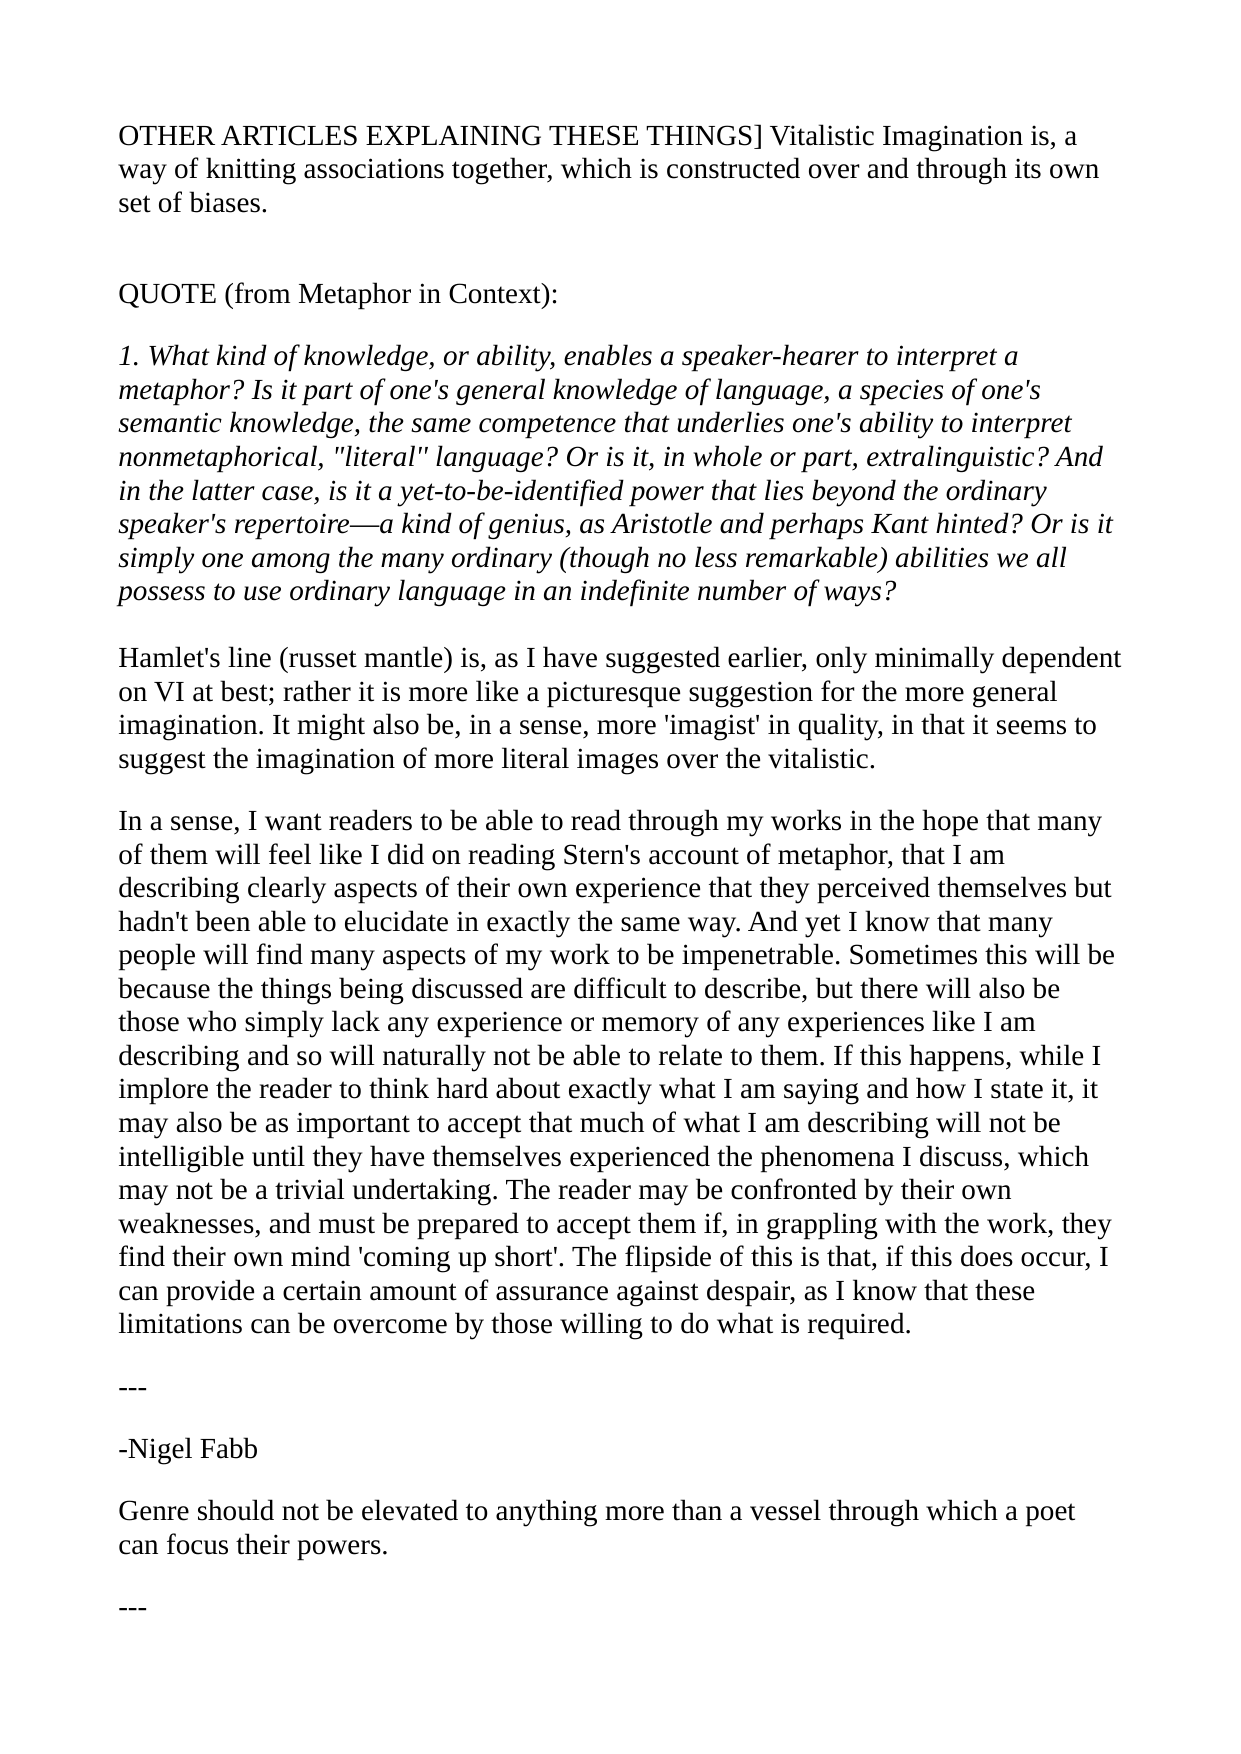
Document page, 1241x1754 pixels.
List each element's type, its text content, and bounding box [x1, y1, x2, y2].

text In a sense, I want readers to be able to read through my works in the hope that many of them will feel like I did on reading Stern's account of metaphor, that I am describing clearly aspects of their own experience that they perceived themselves but hadn't been able to elucidate in exactly the same way. And yet I know that many people will find many aspects of my work to be impenetrable. Sometimes this will be because the things being discussed are difficult to describe, but there will also be those who simply lack any experience or memory of any experiences like I am describing and so will naturally not be able to relate to them. If this happens, while I implore the reader to think hard about exactly what I am saying and how I state it, it may also be as important to accept that much of what I am describing will not be intelligible until they have themselves experienced the phenomena I discuss, which may not be a trivial undertaking. The reader may be confronted by their own weaknesses, and must be prepared to accept them if, in grappling with the work, they find their own mind 'coming up short'. The flipside of this is that, if this does occur, I can provide a certain amount of assurance against despair, as I know that these limitations can be overcome by those willing to do what is required. [118, 803, 1122, 1340]
text Genre should not be elevated to anything more than a vessel through which a poet can focus their powers. [118, 1493, 1122, 1560]
text --- [118, 1369, 1122, 1402]
text Hamlet's line (russet mantle) is, as I have suggested earlier, only minimally dependent on VI at best; rather it is more like a picturesque suggestion for the more general imagination. It might also be, in a sense, more 'imagist' in quality, in that it seems to suggest the imagination of more literal images over the vitalistic. [118, 607, 1122, 774]
text OTHER ARTICLES EXPLAINING THESE THINGS] Vitalistic Imagination is, a way of knitting associations together, which is constructed over and through its own set of biases. [118, 118, 1122, 219]
text --- [118, 1589, 1122, 1623]
text QUOTE (from Metaphor in Context): [118, 276, 1122, 310]
text -Nigel Fabb [118, 1431, 1122, 1464]
text 1. What kind of knowledge, or ability, enables a speaker-hearer to interpret a metaphor? Is it part of one's general knowledge of language, a species of one's semantic knowledge, the same competence that underlies one's ability to interpret nonmetaphorical, "literal'' language? Or is it, in whole or part, extralinguistic? And in the latter case, is it a yet-to-be-identified power that lies beyond the ordinary speaker's repertoire—a kind of genius, as Aristotle and perhaps Kant hinted? Or is it simply one among the many ordinary (though no less remarkable) abilities we all possess to use ordinary language in an indefinite number of ways? [118, 338, 1122, 607]
